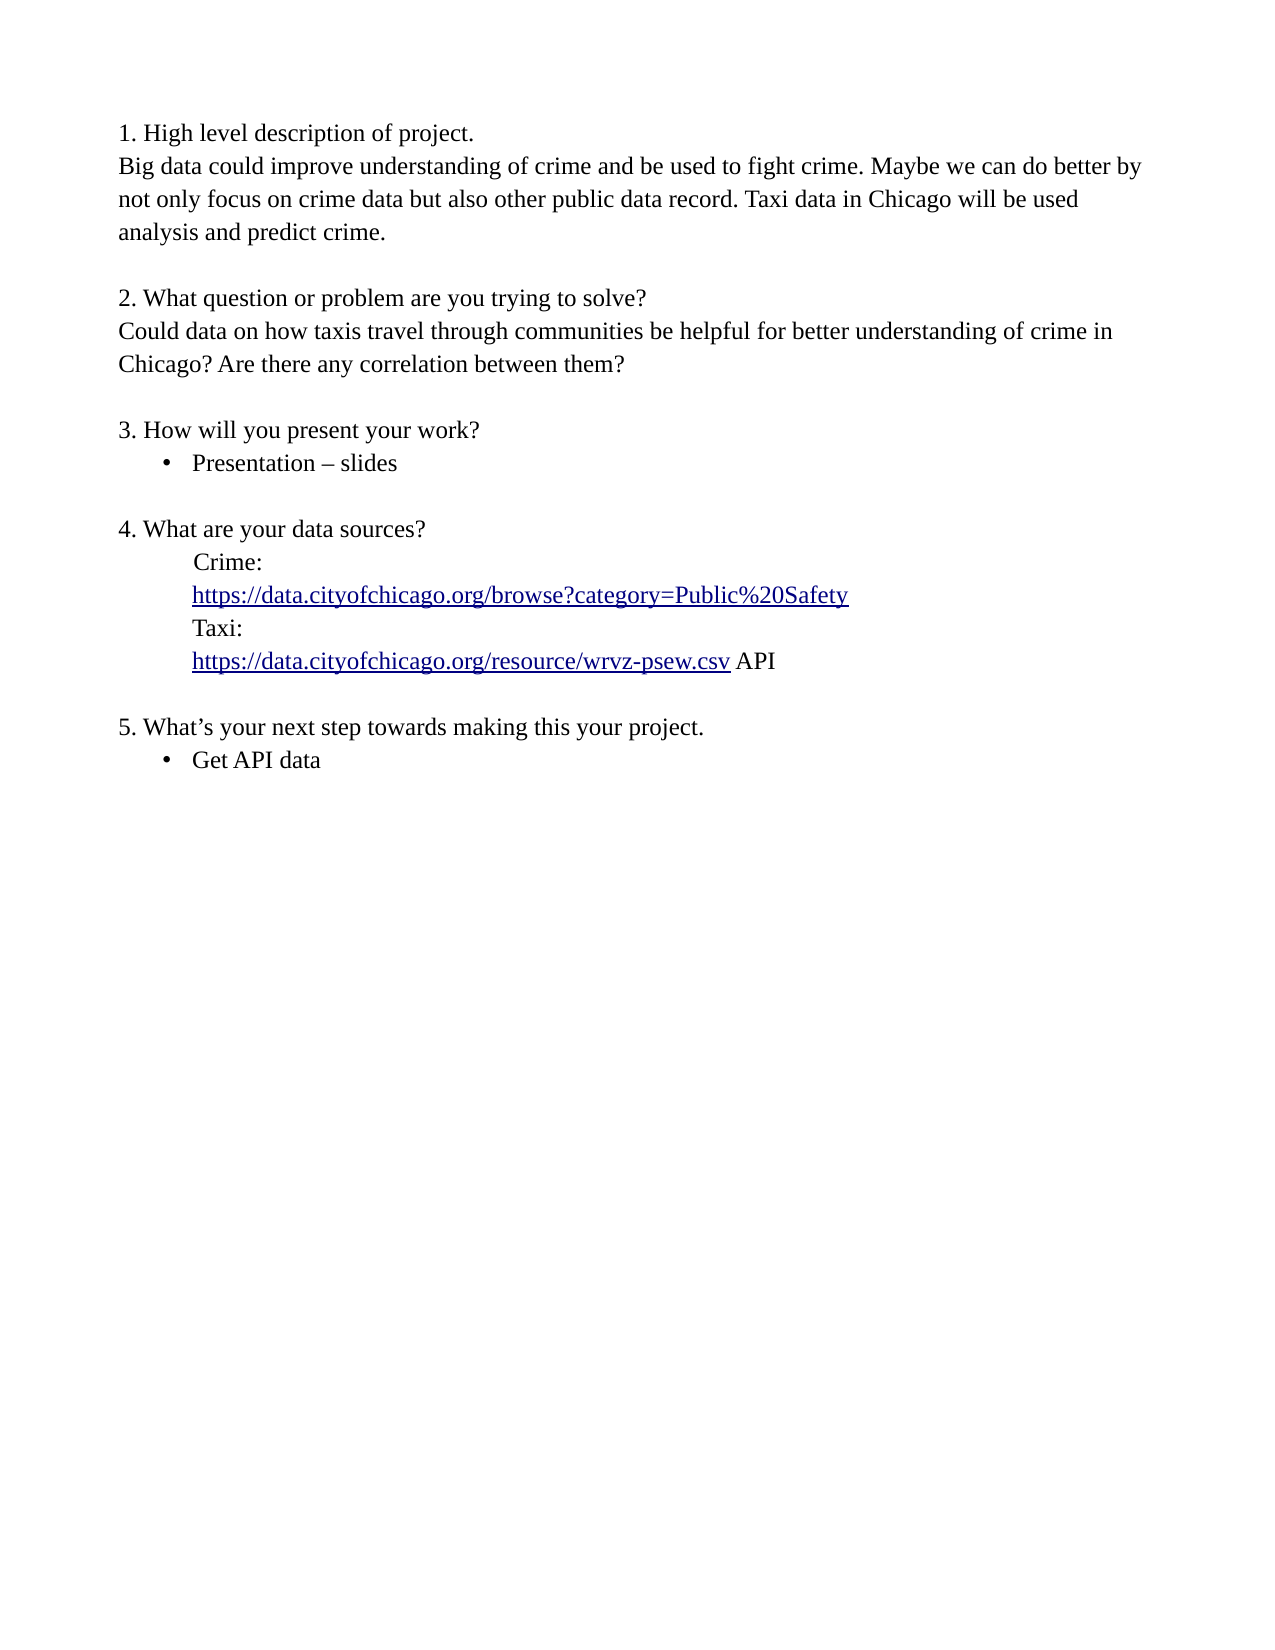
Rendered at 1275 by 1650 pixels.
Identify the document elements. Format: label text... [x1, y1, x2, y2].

text Big data could improve understanding of crime and be used to fight crime. Maybe we can do better by not only focus on crime data but also other public data record. Taxi data in Chicago will be used analysis and predict crime. [118, 151, 1157, 246]
list https://data.cityofchicago.org/browse?category=Public%20Safety [162, 580, 1157, 609]
list Taxi: [162, 613, 1157, 642]
list https://data.cityofchicago.org/resource/wrvz-psew.csv API [162, 646, 1157, 675]
list Presentation – slides [162, 448, 1157, 477]
text 1. High level description of project. [118, 118, 1157, 147]
text 4. What are your data sources? [118, 514, 1157, 543]
text 5. What’s your next step towards making this your project. [118, 712, 1157, 741]
text 3. How will you present your work? [118, 415, 1157, 444]
text Could data on how taxis travel through communities be helpful for better understanding of crime in Chicago? Are there any correlation between them? [118, 316, 1157, 378]
list Get API data [162, 746, 1157, 774]
text 2. What question or problem are you trying to solve? [118, 283, 1157, 312]
text Crime: [118, 547, 1157, 576]
